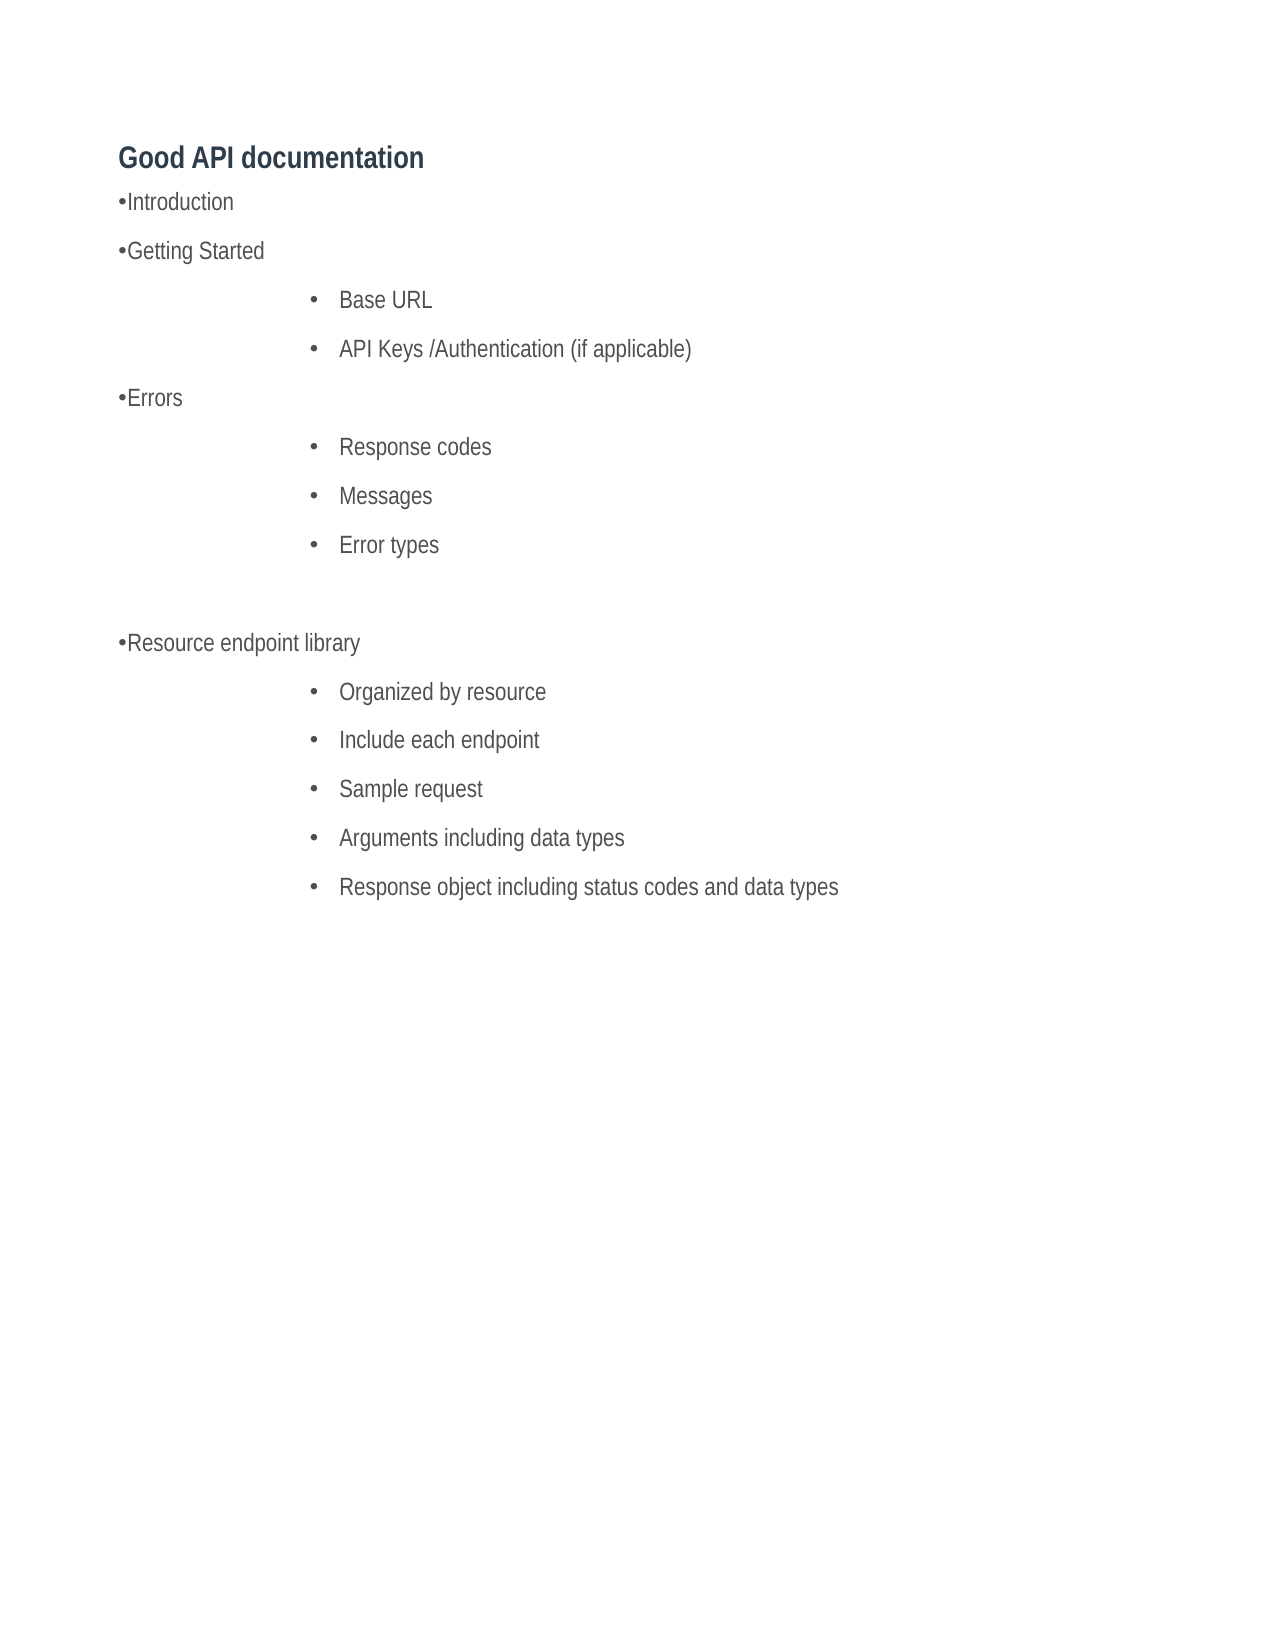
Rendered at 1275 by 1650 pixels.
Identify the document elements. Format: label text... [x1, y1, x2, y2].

list Getting Started [118, 236, 1157, 265]
list Resource endpoint library [118, 628, 1157, 656]
subtitle Good API documentation [118, 139, 1157, 175]
list API Keys /Authentication (if applicable) [309, 334, 1157, 363]
list Include each endpoint [309, 726, 1157, 754]
list Arguments including data types [309, 823, 1157, 852]
list Error types [309, 530, 1157, 559]
list Introduction [118, 187, 1157, 216]
list Sample request [309, 774, 1157, 803]
list Errors [118, 383, 1157, 412]
list Response codes [309, 432, 1157, 461]
list Base URL [309, 285, 1157, 314]
list Response object including status codes and data types [309, 872, 1157, 901]
list Organized by resource [309, 677, 1157, 705]
list Messages [309, 481, 1157, 510]
